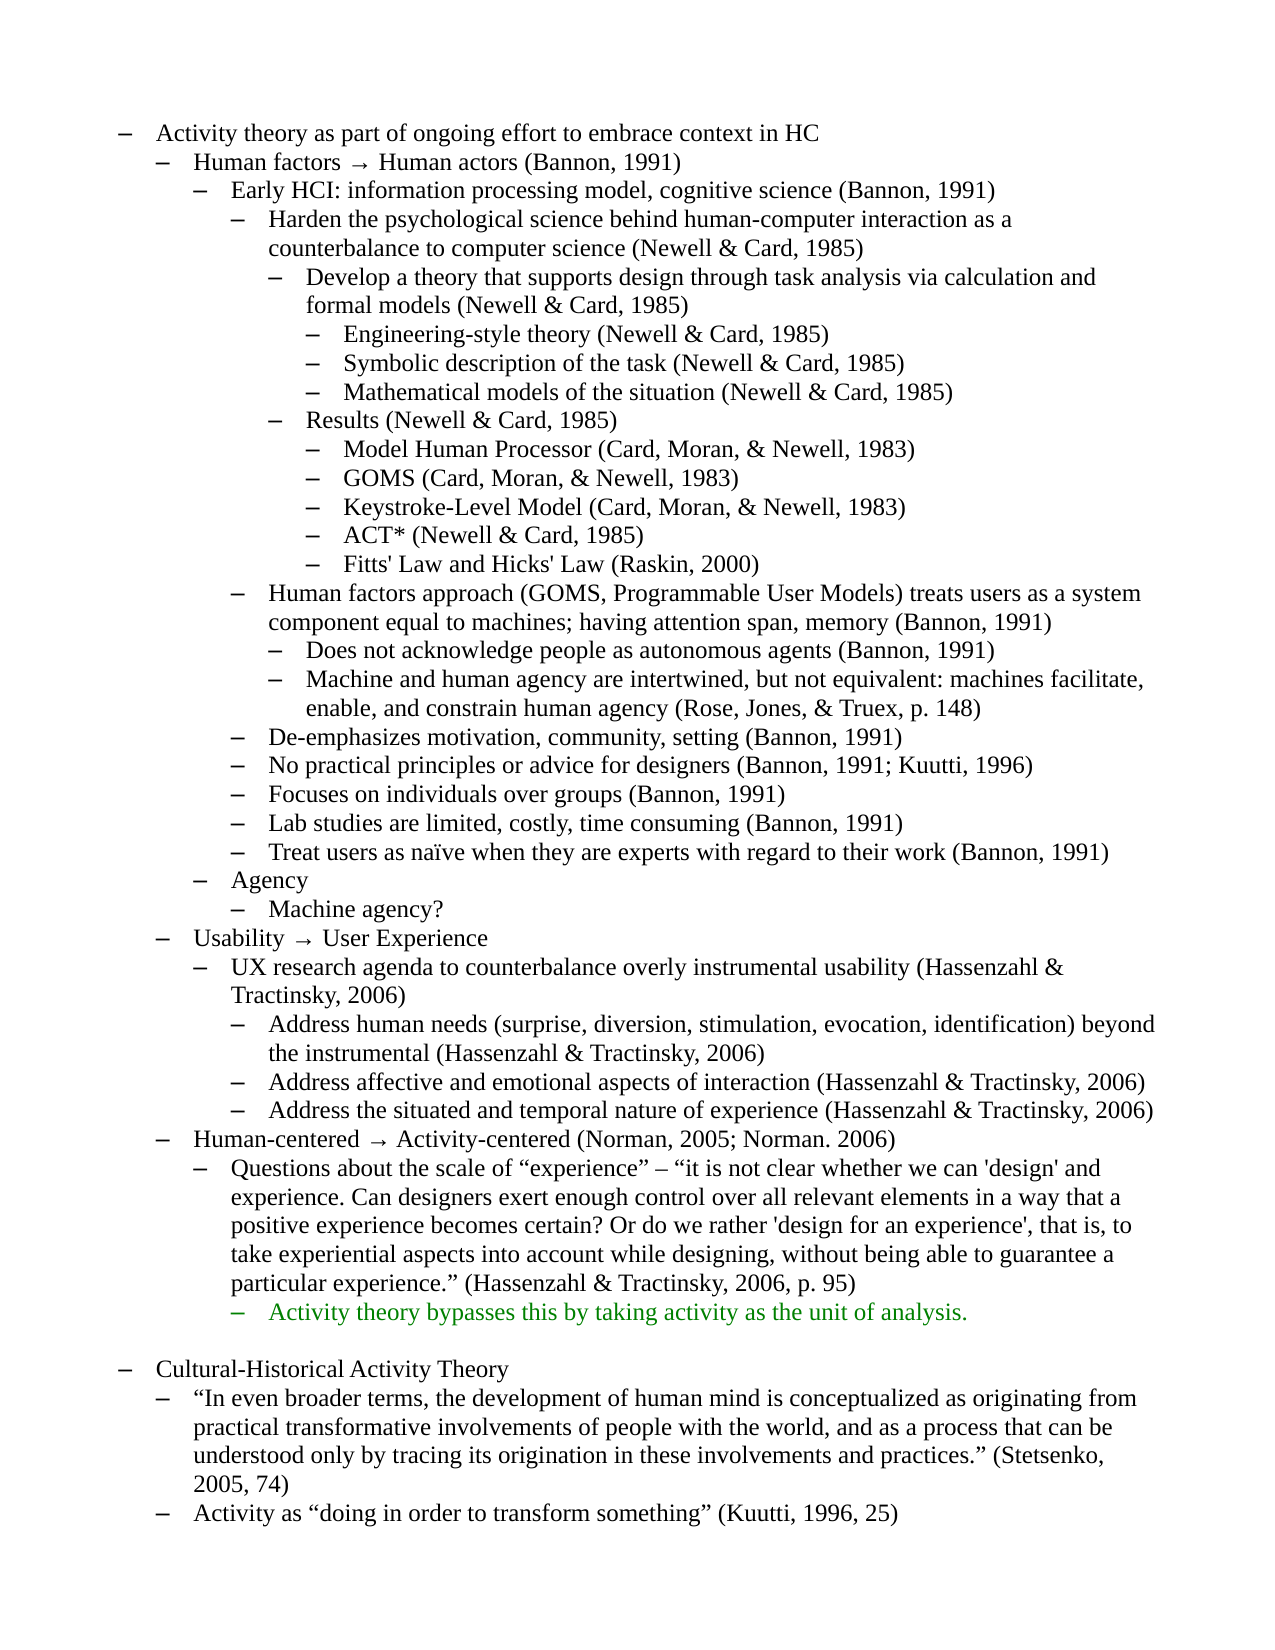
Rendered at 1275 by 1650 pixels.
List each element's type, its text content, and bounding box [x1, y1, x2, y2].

list ACT* (Newell & Card, 1985) [306, 521, 1157, 549]
list Activity theory bypasses this by taking activity as the unit of analysis. [231, 1297, 1157, 1326]
list Engineering-style theory (Newell & Card, 1985) [306, 319, 1157, 348]
list Human factors → Human actors (Bannon, 1991) [156, 147, 1157, 176]
list No practical principles or advice for designers (Bannon, 1991; Kuutti, 1996) [231, 751, 1157, 779]
list Machine agency? [231, 894, 1157, 923]
list GOMS (Card, Moran, & Newell, 1983) [306, 463, 1157, 492]
list Activity theory as part of ongoing effort to embrace context in HC [118, 118, 1157, 147]
list Results (Newell & Card, 1985) [268, 406, 1157, 434]
list Treat users as naïve when they are experts with regard to their work (Bannon, 1991) [231, 837, 1157, 866]
list Cultural-Historical Activity Theory [118, 1354, 1157, 1383]
list Fitts' Law and Hicks' Law (Raskin, 2000) [306, 549, 1157, 578]
list Activity as “doing in order to transform something” (Kuutti, 1996, 25) [156, 1498, 1157, 1527]
list Address human needs (surprise, diversion, stimulation, evocation, identification) beyond the instrumental (Hassenzahl & Tractinsky, 2006) [231, 1009, 1157, 1067]
list Harden the psychological science behind human-computer interaction as a counterbalance to computer science (Newell & Card, 1985) [231, 204, 1157, 262]
list Early HCI: information processing model, cognitive science (Bannon, 1991) [193, 176, 1157, 204]
list Model Human Processor (Card, Moran, & Newell, 1983) [306, 434, 1157, 463]
list “In even broader terms, the development of human mind is conceptualized as originating from practical transformative involvements of people with the world, and as a process that can be understood only by tracing its origination in these involvements and practices.” (Stetsenko, 2005, 74) [156, 1383, 1157, 1498]
list Symbolic description of the task (Newell & Card, 1985) [306, 348, 1157, 377]
list Keystroke-Level Model (Card, Moran, & Newell, 1983) [306, 492, 1157, 521]
list Lab studies are limited, costly, time consuming (Bannon, 1991) [231, 808, 1157, 837]
list De-emphasizes motivation, community, setting (Bannon, 1991) [231, 722, 1157, 751]
list Questions about the scale of “experience” – “it is not clear whether we can 'design' and experience. Can designers exert enough control over all relevant elements in a way that a positive experience becomes certain? Or do we rather 'design for an experience', that is, to take experiential aspects into account while designing, without being able to guarantee a particular experience.” (Hassenzahl & Tractinsky, 2006, p. 95) [193, 1153, 1157, 1297]
list Human-centered → Activity-centered (Norman, 2005; Norman. 2006) [156, 1124, 1157, 1153]
list UX research agenda to counterbalance overly instrumental usability (Hassenzahl & Tractinsky, 2006) [193, 952, 1157, 1009]
list Address affective and emotional aspects of interaction (Hassenzahl & Tractinsky, 2006) [231, 1067, 1157, 1096]
list Address the situated and temporal nature of experience (Hassenzahl & Tractinsky, 2006) [231, 1096, 1157, 1124]
list Mathematical models of the situation (Newell & Card, 1985) [306, 377, 1157, 406]
list Usability → User Experience [156, 923, 1157, 952]
list Agency [193, 866, 1157, 894]
list Does not acknowledge people as autonomous agents (Bannon, 1991) [268, 636, 1157, 664]
list Develop a theory that supports design through task analysis via calculation and formal models (Newell & Card, 1985) [268, 262, 1157, 319]
list Machine and human agency are intertwined, but not equivalent: machines facilitate, enable, and constrain human agency (Rose, Jones, & Truex, p. 148) [268, 664, 1157, 722]
list Human factors approach (GOMS, Programmable User Models) treats users as a system component equal to machines; having attention span, memory (Bannon, 1991) [231, 578, 1157, 636]
list Focuses on individuals over groups (Bannon, 1991) [231, 779, 1157, 808]
